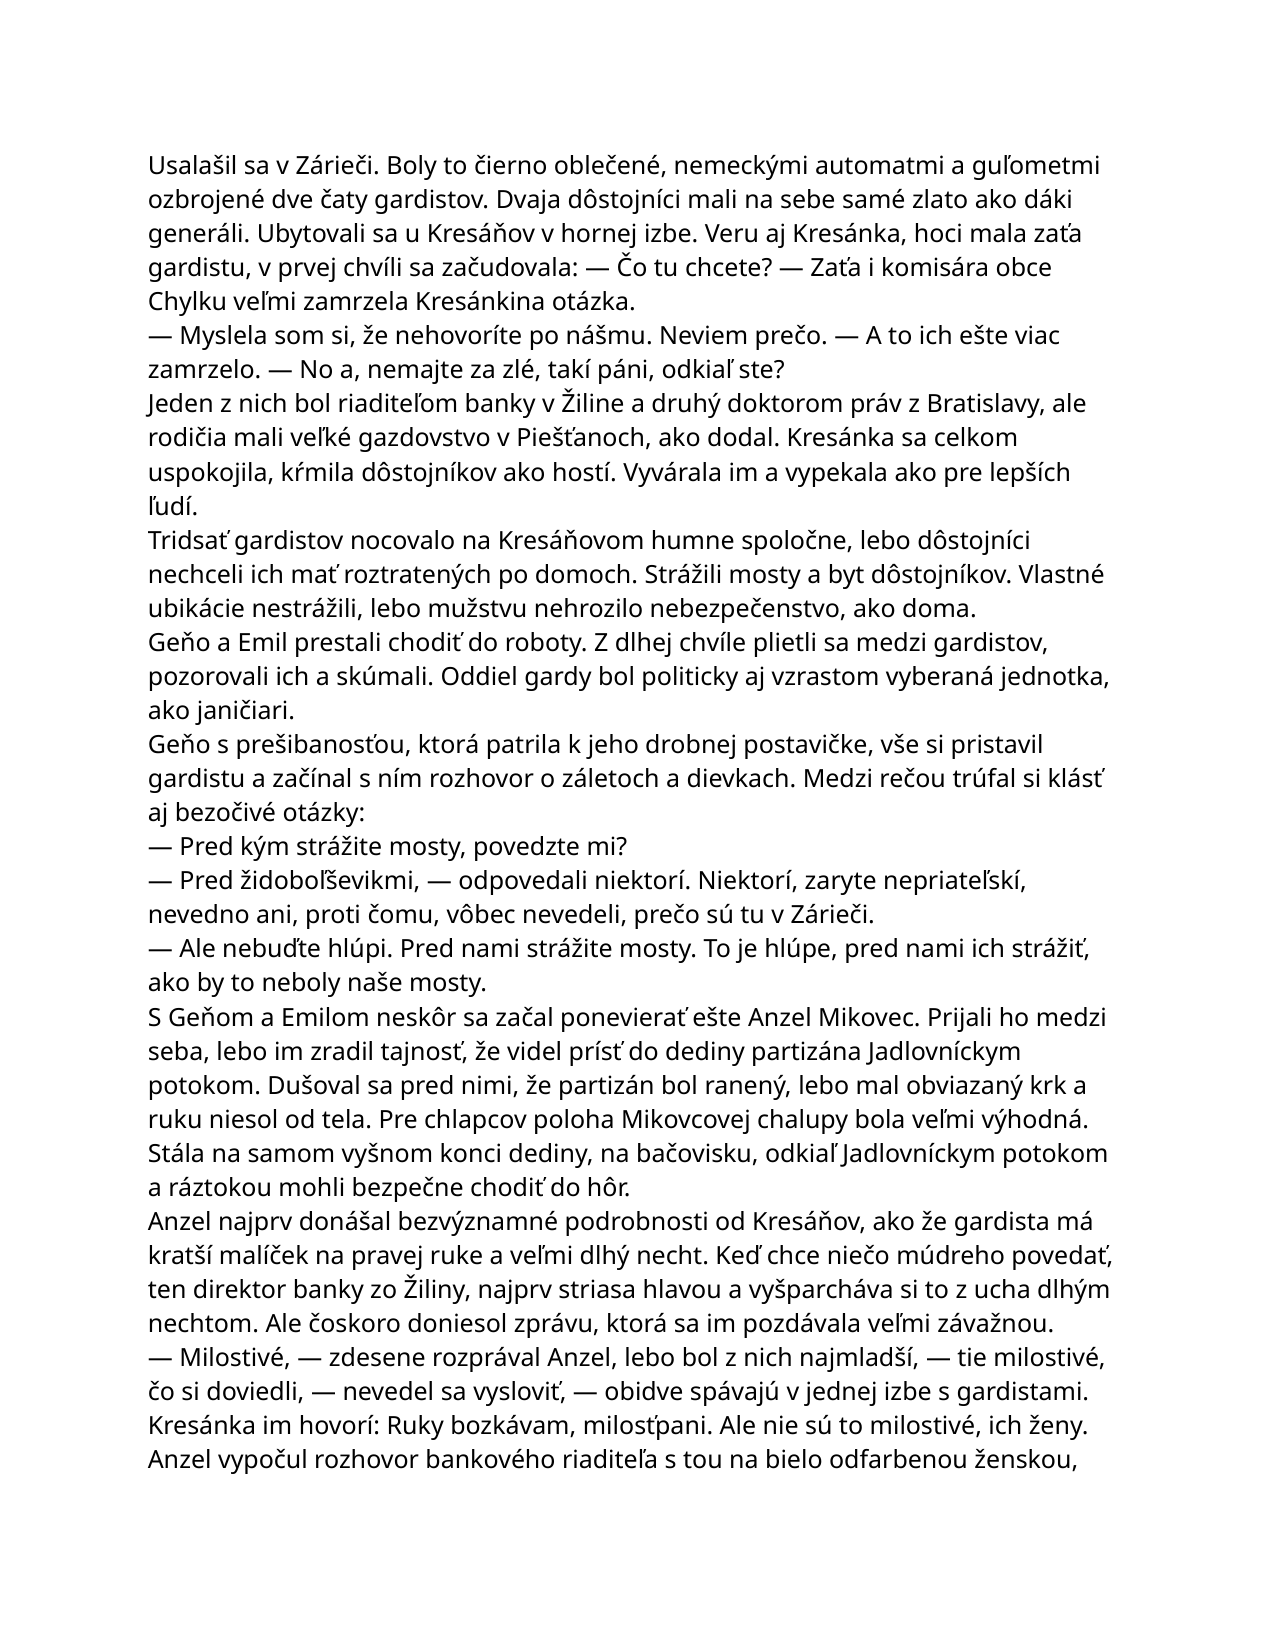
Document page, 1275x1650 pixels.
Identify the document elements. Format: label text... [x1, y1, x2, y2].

text — Pred kým strážite mosty, povedzte mi? [148, 829, 1127, 863]
text S Geňom a Emilom neskôr sa začal ponevierať ešte Anzel Mikovec. Prijali ho medzi seba, lebo im zradil tajnosť, že videl prísť do dediny partizána Jadlovníckym potokom. Dušoval sa pred nimi, že partizán bol ranený, lebo mal obviazaný krk a ruku niesol od tela. Pre chlapcov poloha Mikovcovej chalupy bola veľmi výhodná. Stála na samom vyšnom konci dediny, na bačovisku, odkiaľ Jadlovníckym potokom a ráztokou mohli bezpečne chodiť do hôr. [148, 999, 1127, 1203]
text Geňo a Emil prestali chodiť do roboty. Z dlhej chvíle plietli sa medzi gardistov, pozorovali ich a skúmali. Oddiel gardy bol politicky aj vzrastom vyberaná jednotka, ako janičiari. [148, 624, 1127, 727]
text Usalašil sa v Zárieči. Boly to čierno oblečené, nemeckými automatmi a guľometmi ozbrojené dve čaty gardistov. Dvaja dôstojníci mali na sebe samé zlato ako dáki generáli. Ubytovali sa u Kresáňov v hornej izbe. Veru aj Kresánka, hoci mala zaťa gardistu, v prvej chvíli sa začudovala: — Čo tu chcete? — Zaťa i komisára obce Chylku veľmi zamrzela Kresánkina otázka. [148, 148, 1127, 318]
text Geňo s prešibanosťou, ktorá patrila k jeho drobnej postavičke, vše si pristavil gardistu a začínal s ním rozhovor o záletoch a dievkach. Medzi rečou trúfal si klásť aj bezočivé otázky: [148, 727, 1127, 829]
text Jeden z nich bol riaditeľom banky v Žiline a druhý doktorom práv z Bratislavy, ale rodičia mali veľké gazdovstvo v Piešťanoch, ako dodal. Kresánka sa celkom uspokojila, kŕmila dôstojníkov ako hostí. Vyvárala im a vypekala ako pre lepších ľudí. [148, 386, 1127, 522]
text Anzel najprv donášal bezvýznamné podrobnosti od Kresáňov, ako že gardista má kratší malíček na pravej ruke a veľmi dlhý necht. Keď chce niečo múdreho povedať, ten direktor banky zo Žiliny, najprv striasa hlavou a vyšparcháva si to z ucha dlhým nechtom. Ale čoskoro doniesol zprávu, ktorá sa im pozdávala veľmi závažnou. [148, 1203, 1127, 1340]
text — Pred židoboľševikmi, — odpovedali niektorí. Niektorí, zaryte nepriateľskí, nevedno ani, proti čomu, vôbec nevedeli, prečo sú tu v Zárieči. [148, 863, 1127, 931]
text — Ale nebuďte hlúpi. Pred nami strážite mosty. To je hlúpe, pred nami ich strážiť, ako by to neboly naše mosty. [148, 931, 1127, 999]
text Tridsať gardistov nocovalo na Kresáňovom humne spoločne, lebo dôstojníci nechceli ich mať roztratených po domoch. Strážili mosty a byt dôstojníkov. Vlastné ubikácie nestrážili, lebo mužstvu nehrozilo nebezpečenstvo, ako doma. [148, 522, 1127, 624]
text Anzel vypočul rozhovor bankového riaditeľa s tou na bielo odfarbenou ženskou, [148, 1442, 1127, 1476]
text — Milostivé, — zdesene rozprával Anzel, lebo bol z nich najmladší, — tie milostivé, čo si doviedli, — nevedel sa vysloviť, — obidve spávajú v jednej izbe s gardistami. Kresánka im hovorí: Ruky bozkávam, milosťpani. Ale nie sú to milostivé, ich ženy. [148, 1340, 1127, 1442]
text — Myslela som si, že nehovoríte po nášmu. Neviem prečo. — A to ich ešte viac zamrzelo. — No a, nemajte za zlé, takí páni, odkiaľ ste? [148, 318, 1127, 386]
